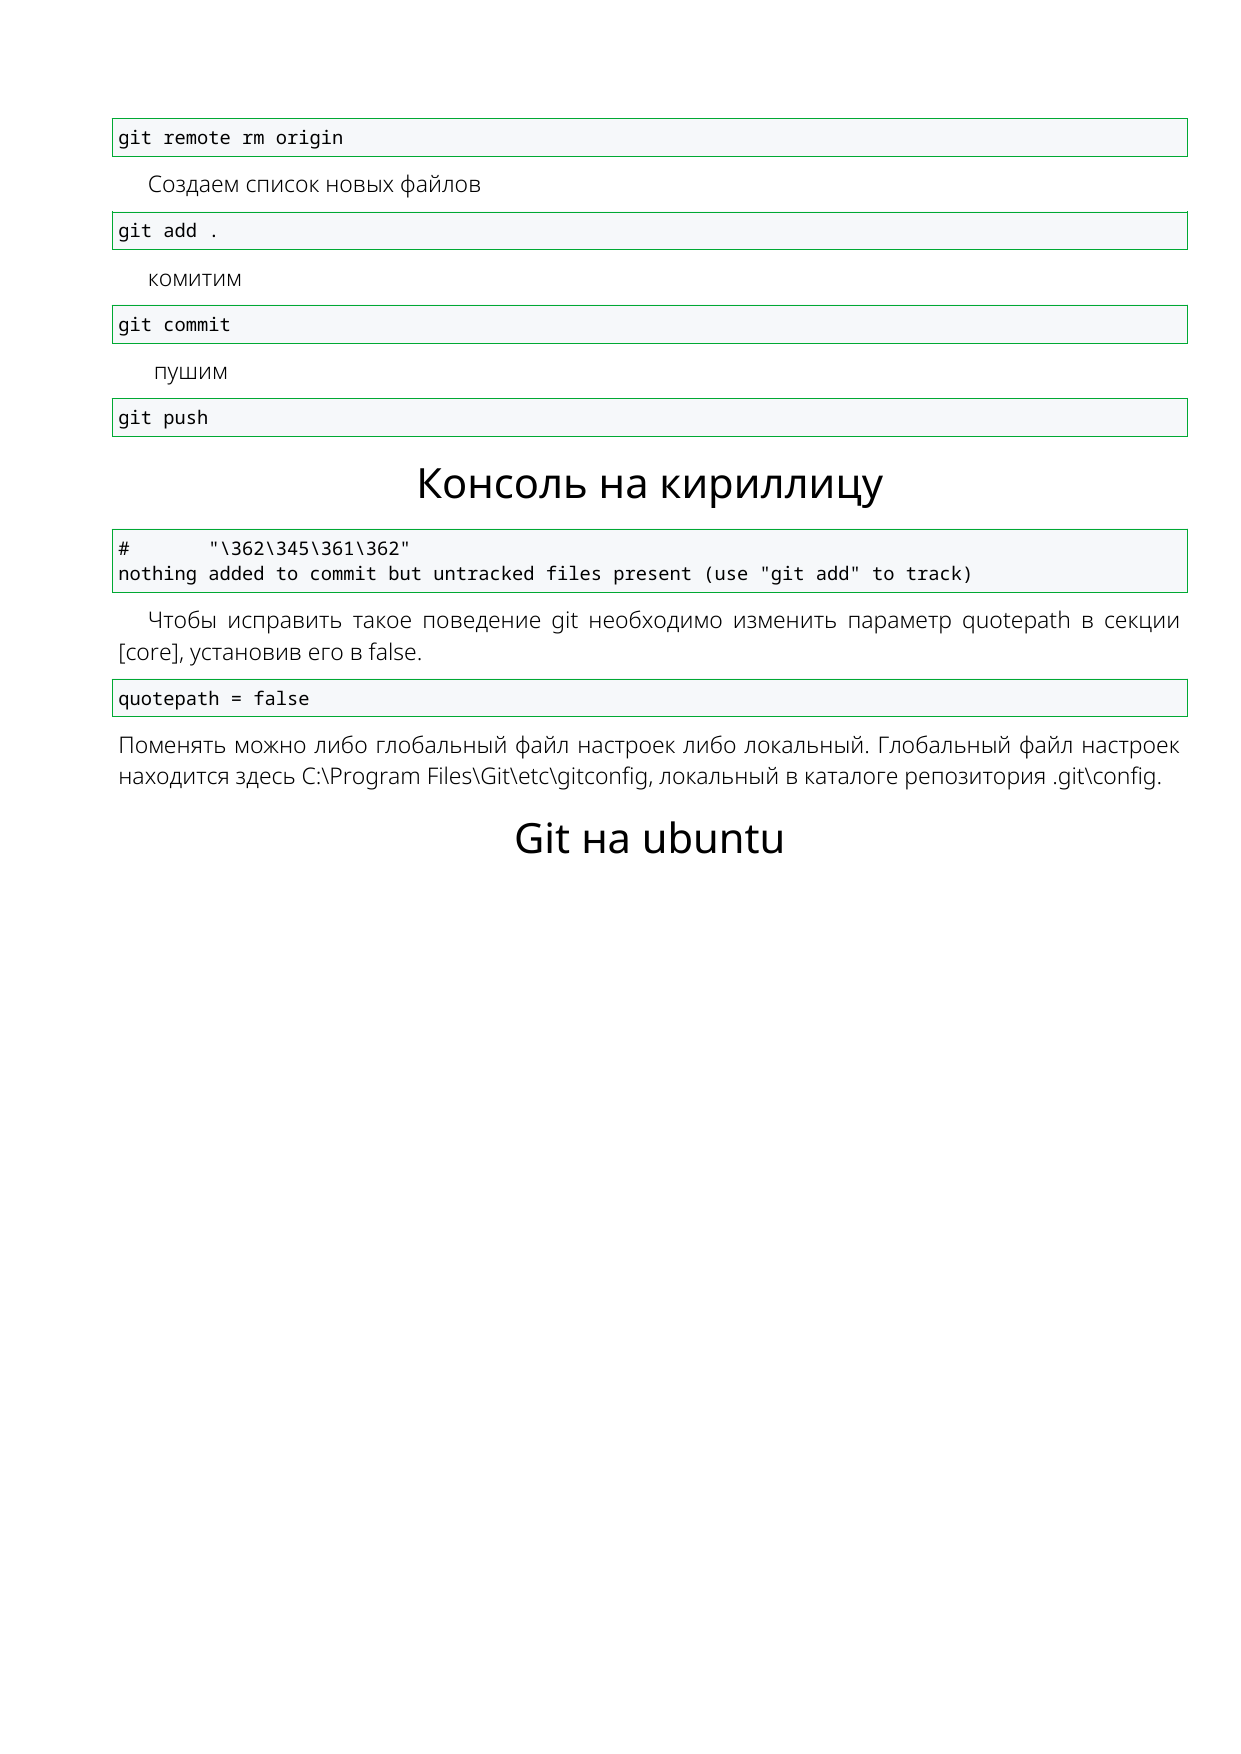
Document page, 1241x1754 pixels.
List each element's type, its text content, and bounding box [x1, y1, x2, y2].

subtitle Консоль на кириллицу [118, 454, 1181, 511]
text # "\362\345\361\362" [113, 530, 1187, 554]
text Чтобы исправить такое поведение git необходимо изменить параметр quotepath в секции [core], установив его в false. [118, 604, 1181, 667]
text git remote rm origin [113, 119, 1187, 156]
text git push [113, 399, 1187, 436]
text Создаем список новых файлов [118, 168, 1181, 199]
text Поменять можно либо глобальный файл настроек либо локальный. Глобальный файл настроек находится здесь C:\Program Files\Git\etc\gitconfig, локальный в каталоге репозитория .git\config. [118, 729, 1181, 791]
text комитим [118, 262, 1181, 293]
text git commit [113, 306, 1187, 343]
text пушим [118, 355, 1181, 386]
text quotepath = false [113, 680, 1187, 716]
subtitle Git на ubuntu [118, 809, 1181, 866]
text git add . [113, 213, 1187, 249]
text nothing added to commit but untracked files present (use "git add" to track) [113, 554, 1187, 592]
